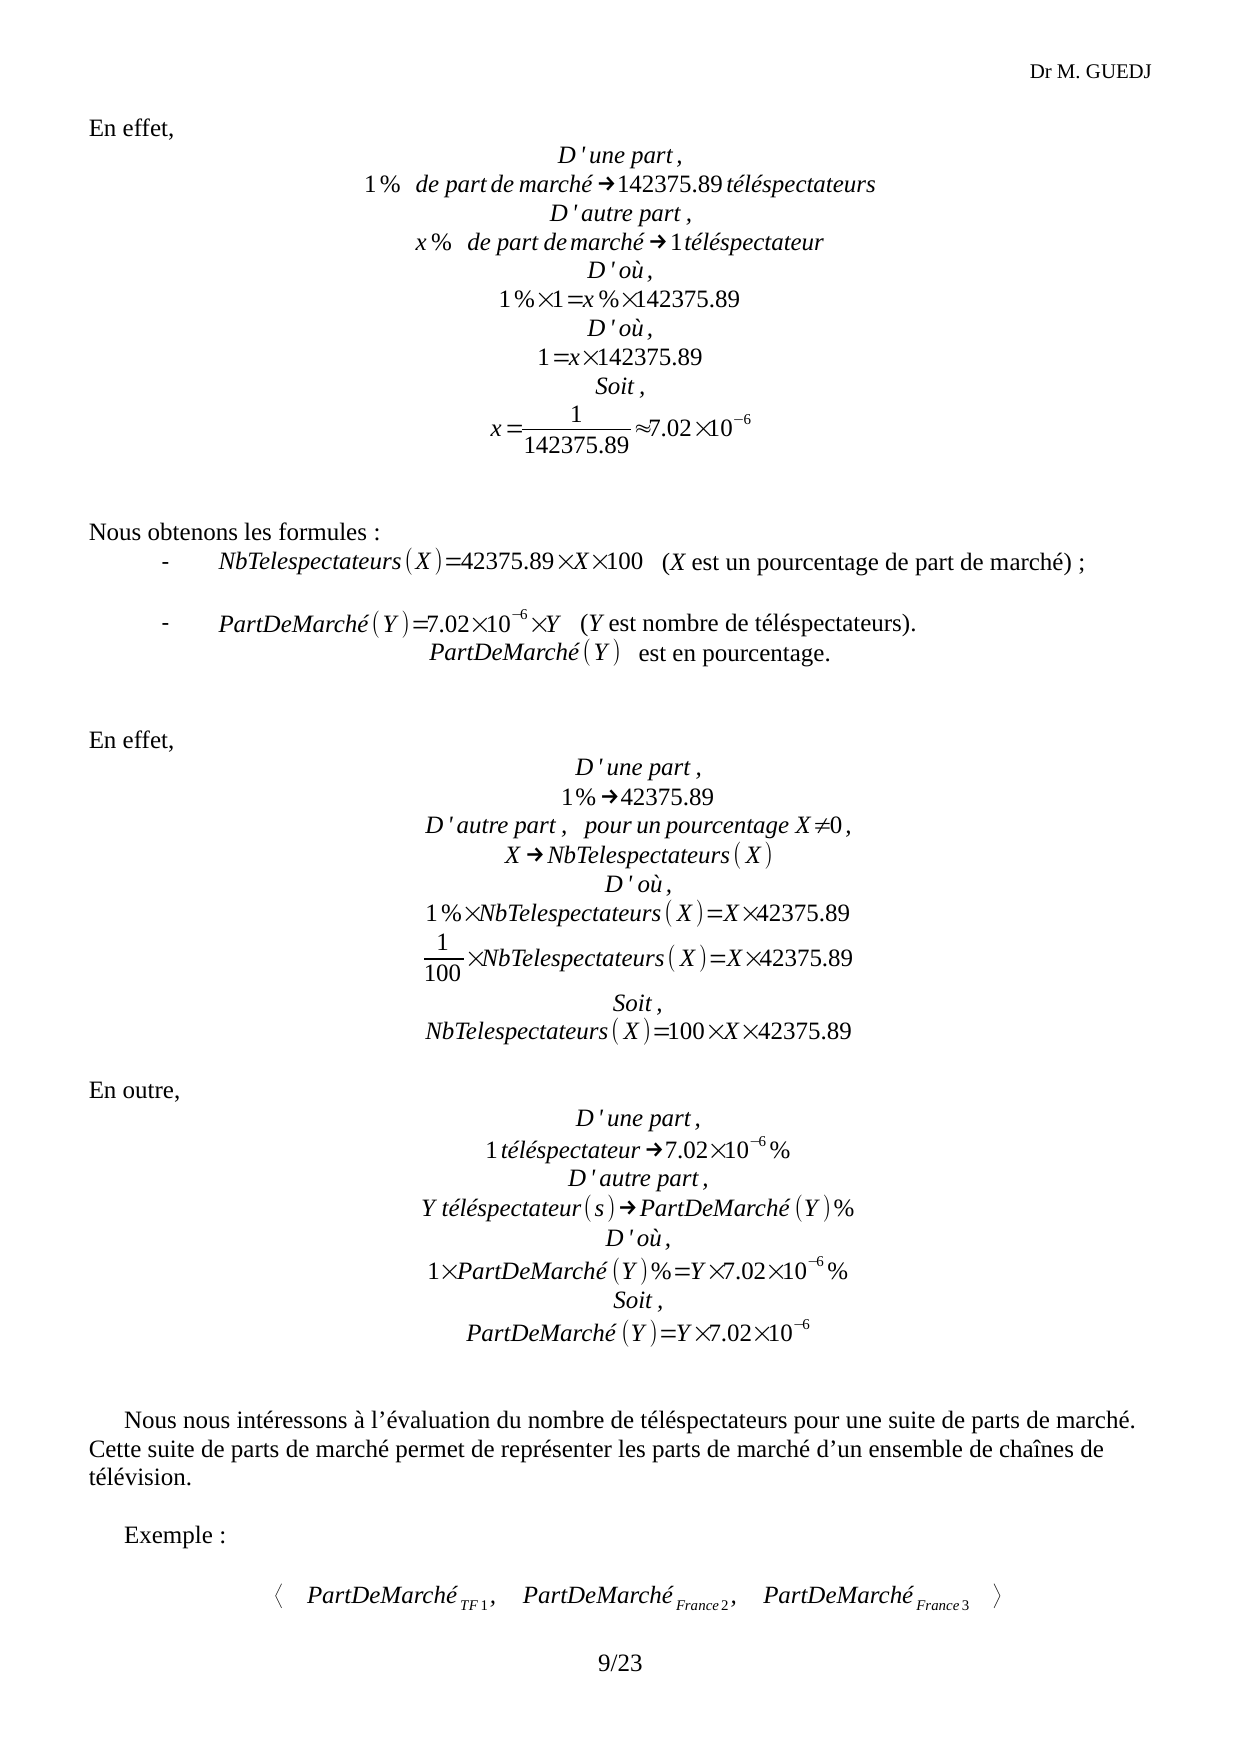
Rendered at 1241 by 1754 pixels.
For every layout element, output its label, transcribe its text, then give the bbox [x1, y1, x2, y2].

text Exemple : [88, 1520, 1152, 1549]
list (Y est nombre de téléspectateurs). [161, 605, 1152, 638]
text Nous nous intéressons à l’évaluation du nombre de téléspectateurs pour une suite de parts de marché. Cette suite de parts de marché permet de représenter les parts de marché d’un ensemble de chaînes de télévision. [88, 1405, 1152, 1491]
text Nous obtenons les formules : [88, 517, 1152, 546]
text est en pourcentage. [88, 638, 1152, 667]
text En effet, [88, 725, 1152, 754]
list En effet, [88, 113, 1152, 141]
list (X est un pourcentage de part de marché) ; [161, 546, 1152, 577]
text En outre, [88, 1075, 1152, 1104]
